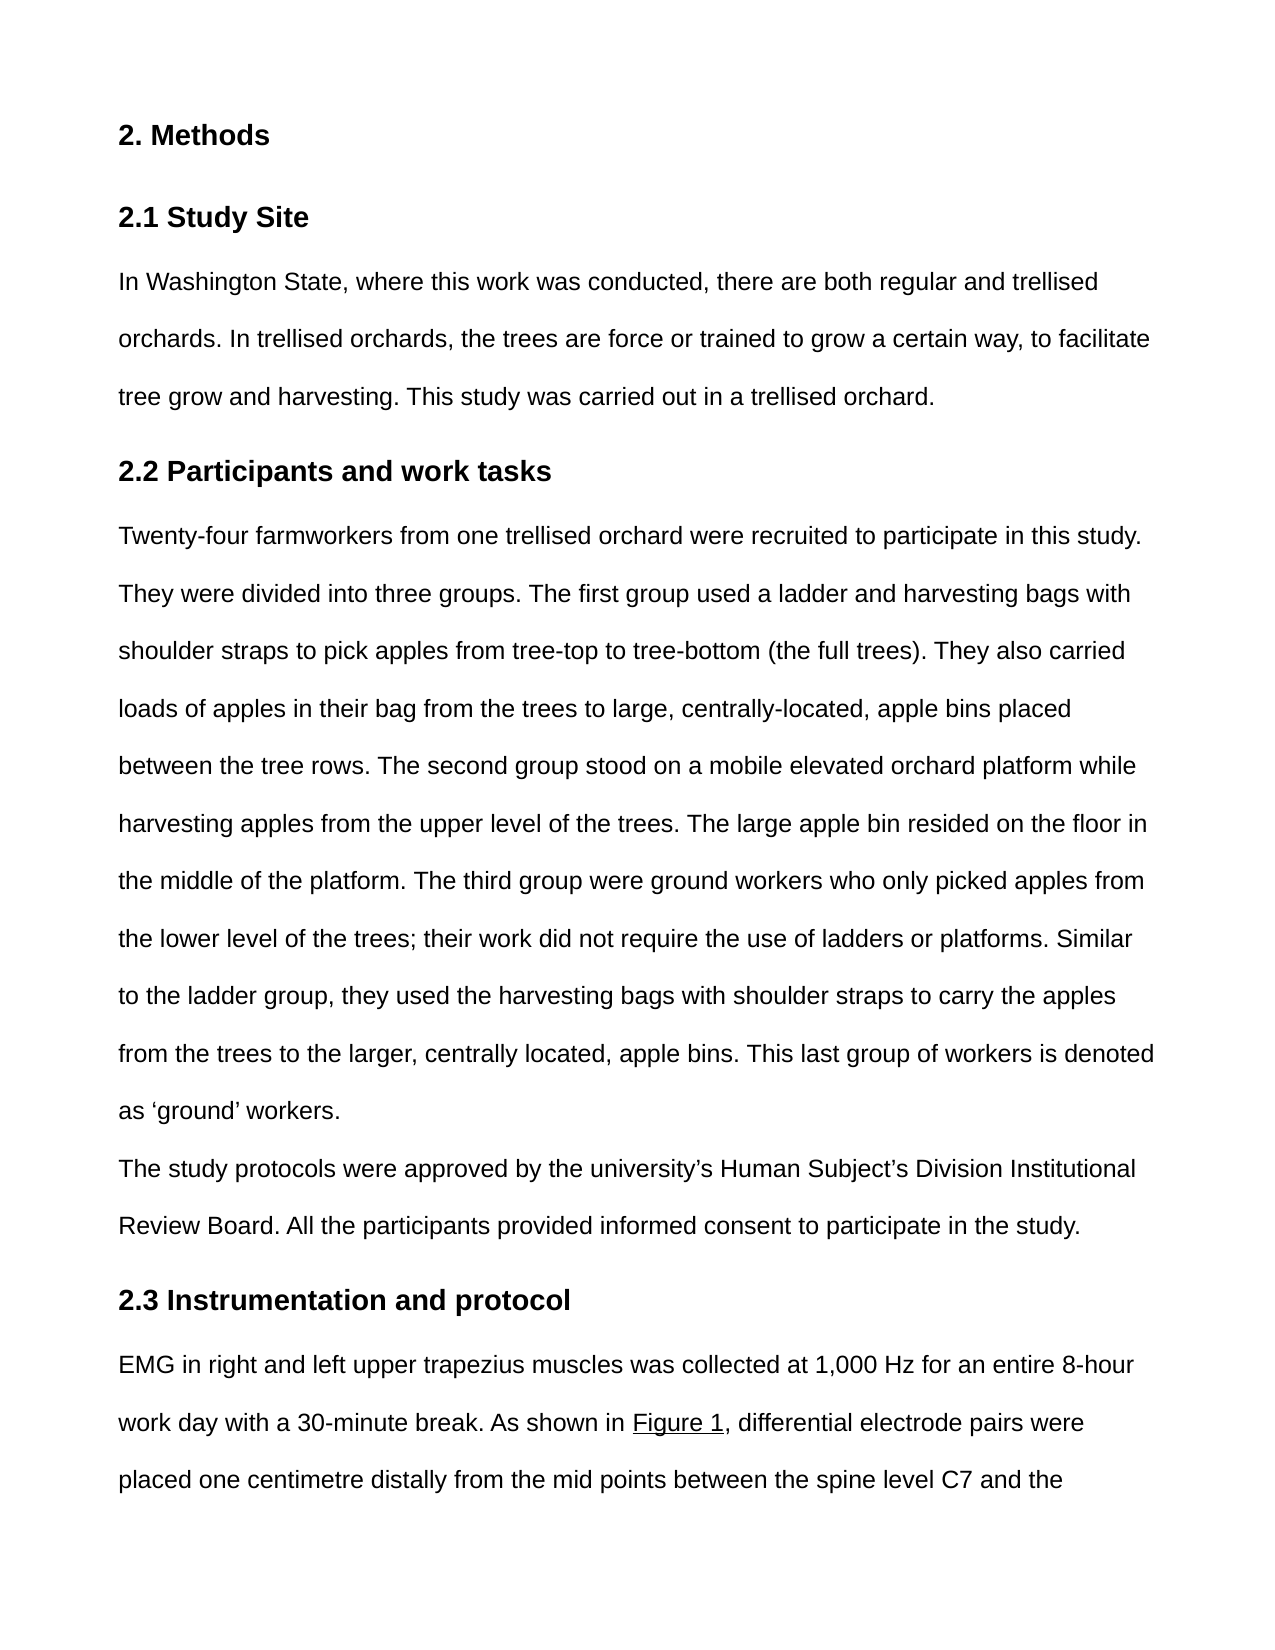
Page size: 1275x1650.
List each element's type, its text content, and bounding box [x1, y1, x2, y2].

text Twenty-four farmworkers from one trellised orchard were recruited to participate in this study. They were divided into three groups. The first group used a ladder and harvesting bags with shoulder straps to pick apples from tree-top to tree-bottom (the full trees). They also carried loads of apples in their bag from the trees to large, centrally-located, apple bins placed between the tree rows. The second group stood on a mobile elevated orchard platform while harvesting apples from the upper level of the trees. The large apple bin resided on the floor in the middle of the platform. The third group were ground workers who only picked apples from the lower level of the trees; their work did not require the use of ladders or platforms. Similar to the ladder group, they used the harvesting bags with shoulder straps to carry the apples from the trees to the larger, centrally located, apple bins. This last group of workers is denoted as ‘ground’ workers. [118, 521, 1157, 1125]
subtitle 2.1 Study Site [118, 200, 1157, 233]
text In Washington State, where this work was conducted, there are both regular and trellised orchards. In trellised orchards, the trees are force or trained to grow a certain way, to facilitate tree grow and harvesting. This study was carried out in a trellised orchard. [118, 267, 1157, 411]
subtitle 2.3 Instrumentation and protocol [118, 1283, 1157, 1317]
subtitle 2.2 Participants and work tasks [118, 454, 1157, 487]
text EMG in right and left upper trapezius muscles was collected at 1,000 Hz for an entire 8-hour work day with a 30-minute break. As shown in Figure 1, differential electrode pairs were placed one centimetre distally from the mid points between the spine level C7 and the [118, 1350, 1157, 1494]
text The study protocols were approved by the university’s Human Subject’s Division Institutional Review Board. All the participants provided informed consent to participate in the study. [118, 1153, 1157, 1240]
subtitle 2. Methods [118, 118, 1157, 152]
